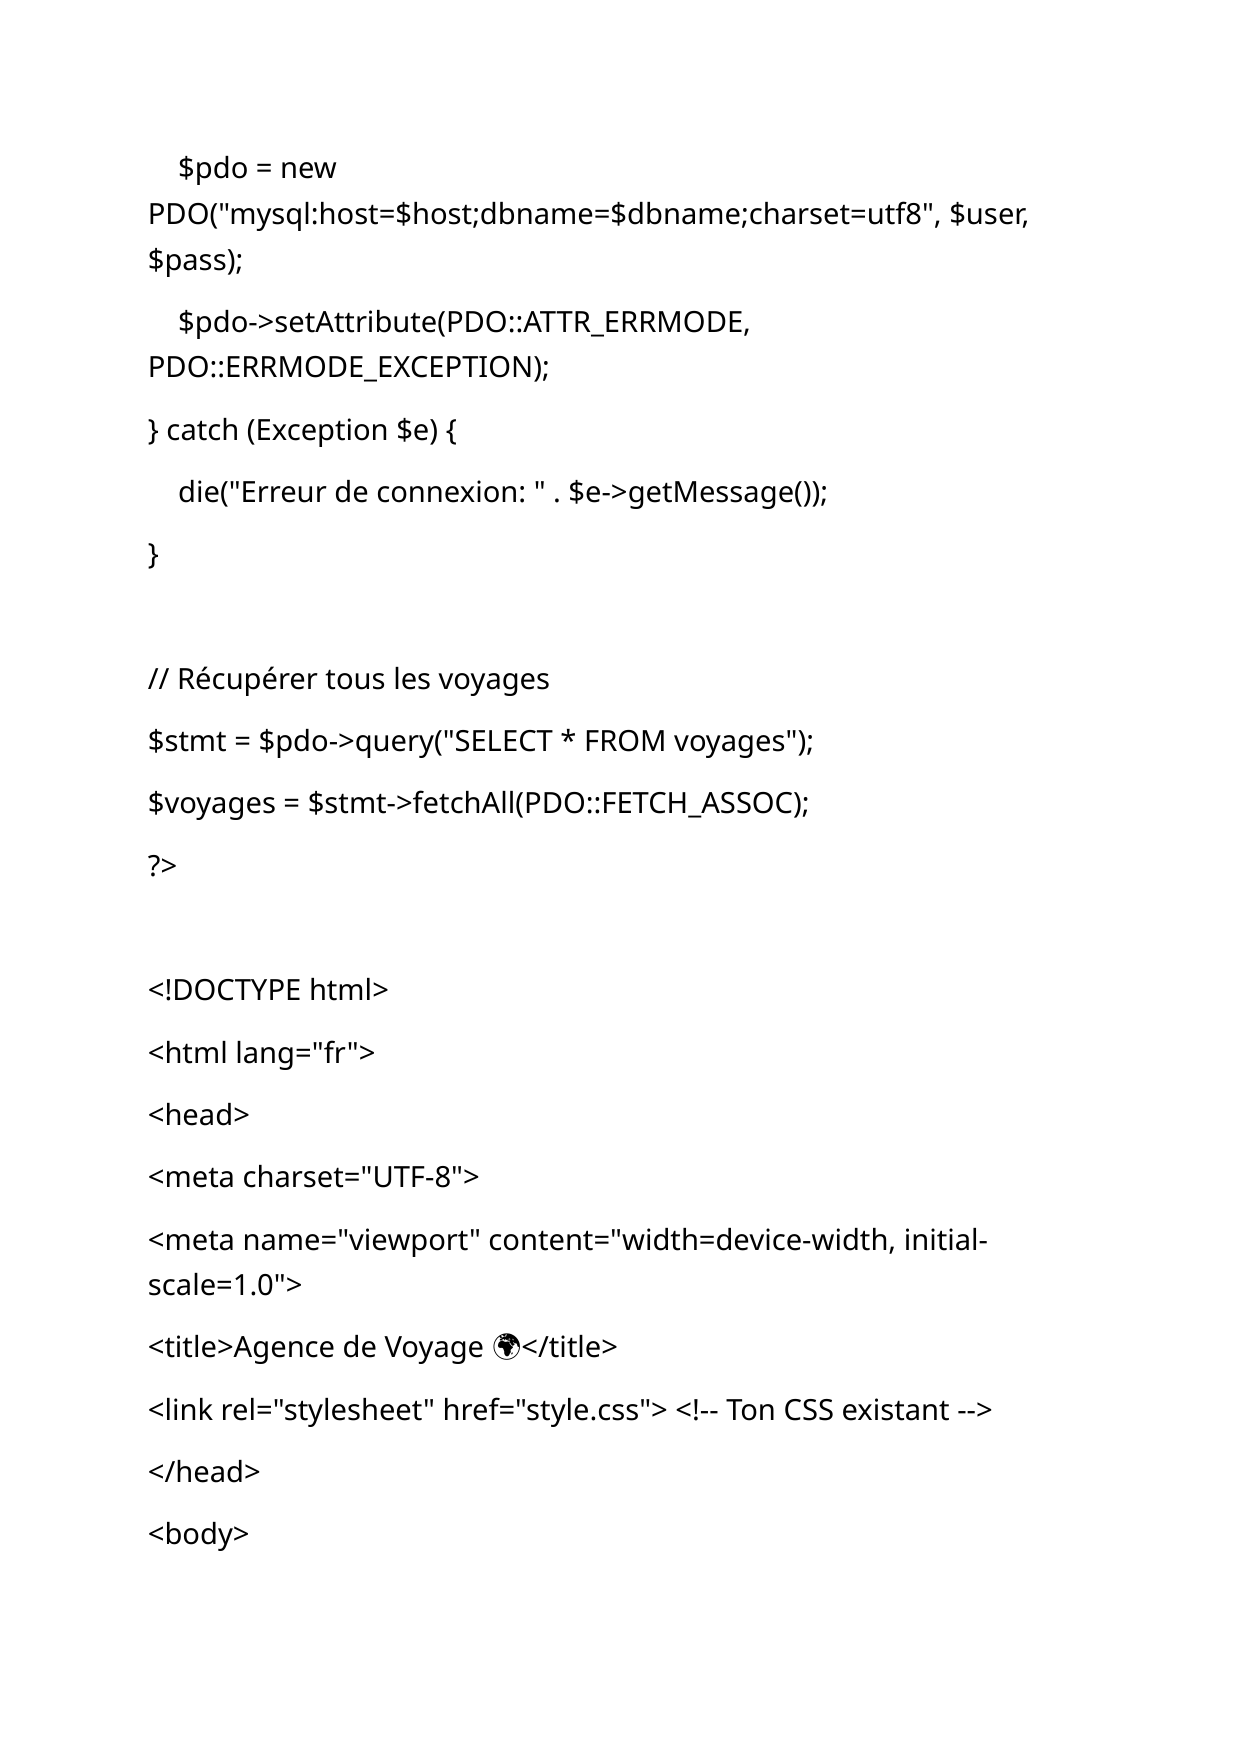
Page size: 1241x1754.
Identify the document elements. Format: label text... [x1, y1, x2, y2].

text <meta charset="UTF-8"> [148, 1157, 1093, 1196]
text // Récupérer tous les voyages [148, 658, 1093, 698]
text <html lang="fr"> [148, 1032, 1093, 1072]
text $voyages = $stmt->fetchAll(PDO::FETCH_ASSOC); [148, 783, 1093, 822]
text } [148, 534, 1093, 573]
text <!DOCTYPE html> [148, 970, 1093, 1009]
text </head> [148, 1451, 1093, 1491]
text ?> [148, 845, 1093, 885]
text <link rel="stylesheet" href="style.css"> <!-- Ton CSS existant --> [148, 1389, 1093, 1429]
text $stmt = $pdo->query("SELECT * FROM voyages"); [148, 721, 1093, 760]
text $pdo = new PDO("mysql:host=$host;dbname=$dbname;charset=utf8", $user, $pass); [148, 148, 1093, 278]
text <body> [148, 1514, 1093, 1553]
text $pdo->setAttribute(PDO::ATTR_ERRMODE, PDO::ERRMODE_EXCEPTION); [148, 301, 1093, 386]
text <head> [148, 1094, 1093, 1134]
text } catch (Exception $e) { [148, 409, 1093, 449]
text <meta name="viewport" content="width=device-width, initial-scale=1.0"> [148, 1219, 1093, 1304]
text die("Erreur de connexion: " . $e->getMessage()); [148, 471, 1093, 511]
text <title>Agence de Voyage 🌍</title> [148, 1327, 1093, 1366]
